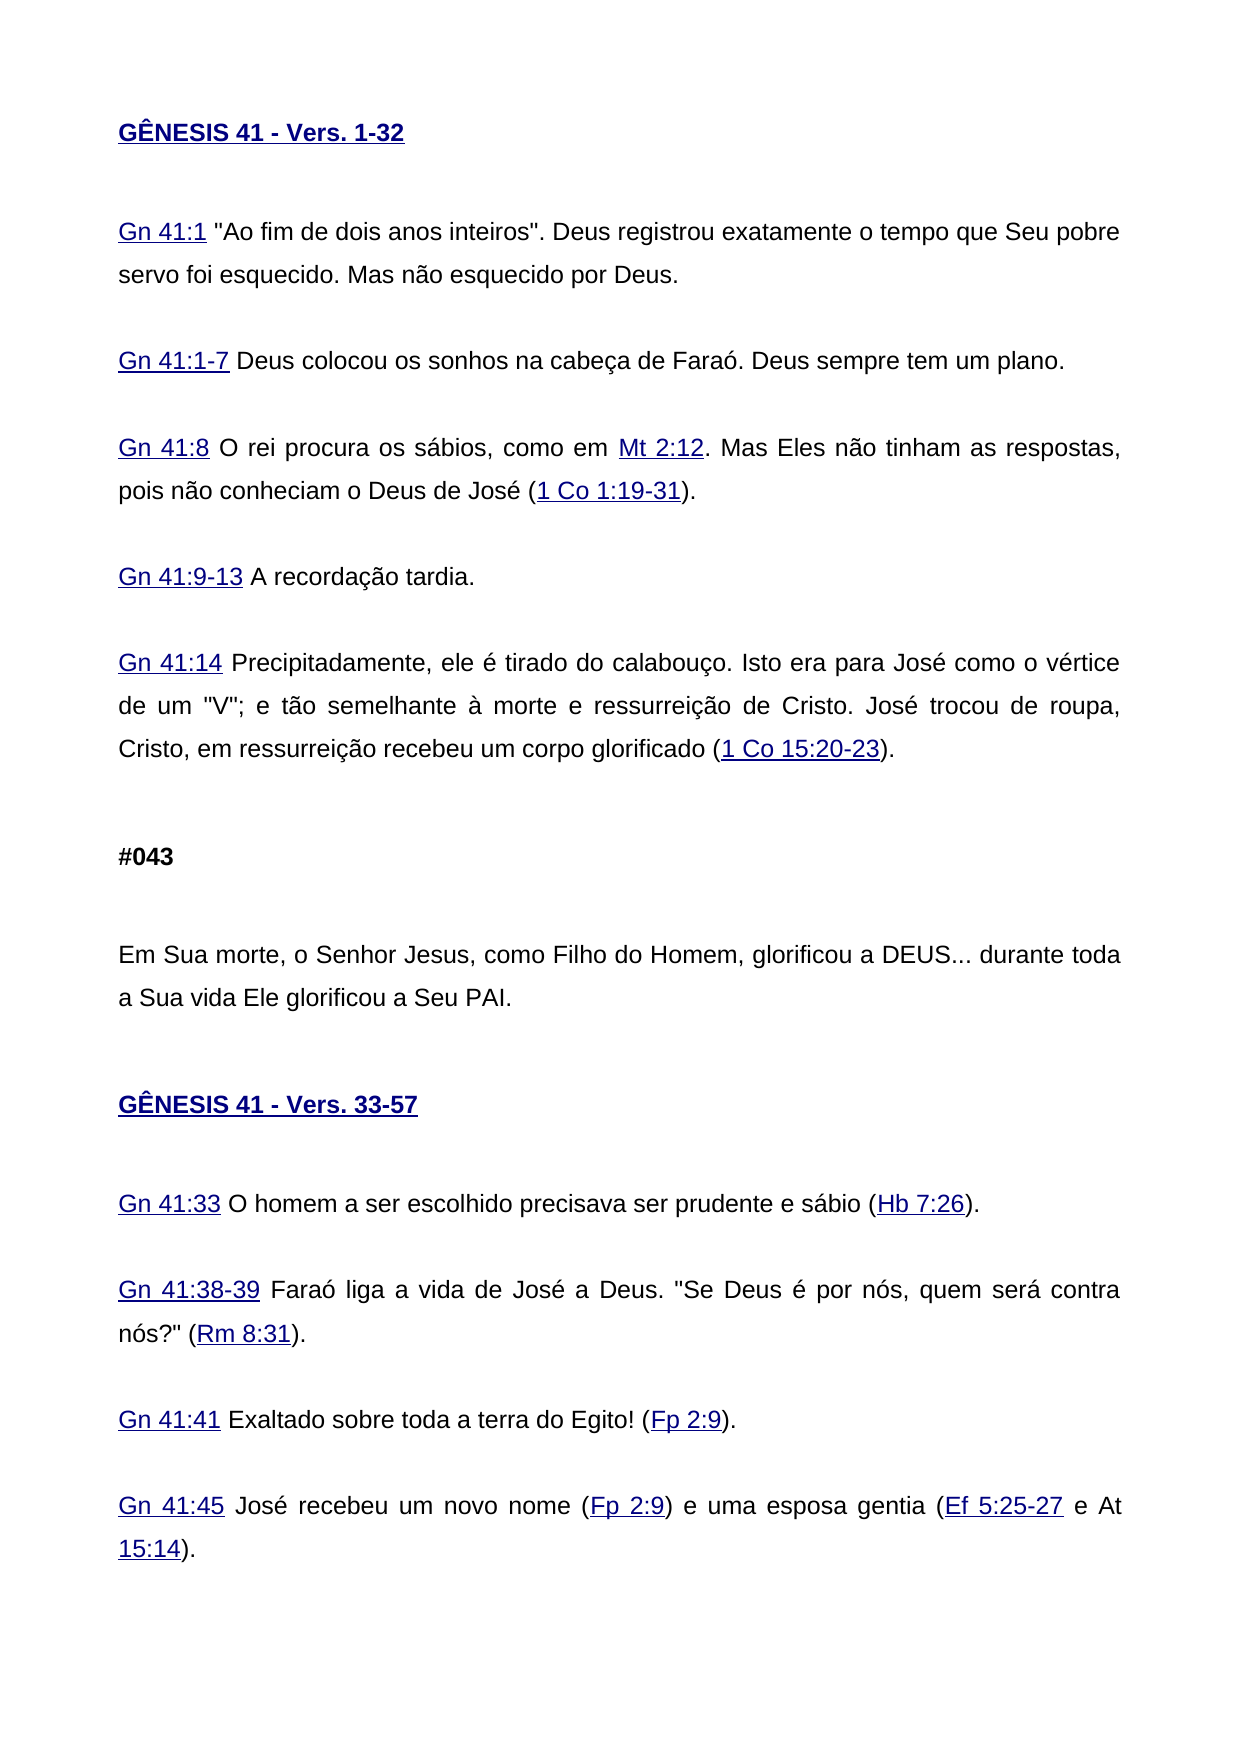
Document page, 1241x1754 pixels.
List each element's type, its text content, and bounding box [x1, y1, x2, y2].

text Gn 41:9-13 A recordação tardia. [118, 562, 1122, 591]
text Gn 41:41 Exaltado sobre toda a terra do Egito! (Fp 2:9). [118, 1405, 1122, 1433]
text Gn 41:45 José recebeu um novo nome (Fp 2:9) e uma esposa gentia (Ef 5:25-27 e At 15:14). [118, 1491, 1122, 1563]
text Gn 41:33 O homem a ser escolhido precisava ser prudente e sábio (Hb 7:26). [118, 1189, 1122, 1218]
text Gn 41:8 O rei procura os sábios, como em Mt 2:12. Mas Eles não tinham as respostas, pois não conheciam o Deus de José (1 Co 1:19-31). [118, 432, 1122, 504]
subtitle GÊNESIS 41 - Vers. 33-57 [118, 1090, 1122, 1119]
text Gn 41:1 "Ao fim de dois anos inteiros". Deus registrou exatamente o tempo que Seu pobre servo foi esquecido. Mas não esquecido por Deus. [118, 217, 1122, 289]
text Em Sua morte, o Senhor Jesus, como Filho do Homem, glorificou a DEUS... durante toda a Sua vida Ele glorificou a Seu PAI. [118, 940, 1122, 1012]
text Gn 41:14 Precipitadamente, ele é tirado do calabouço. Isto era para José como o vértice de um "V"; e tão semelhante à morte e ressurreição de Cristo. José trocou de roupa, Cristo, em ressurreição recebeu um corpo glorificado (1 Co 15:20-23). [118, 648, 1122, 763]
text Gn 41:1-7 Deus colocou os sonhos na cabeça de Faraó. Deus sempre tem um plano. [118, 346, 1122, 375]
text Gn 41:38-39 Faraó liga a vida de José a Deus. "Se Deus é por nós, quem será contra nós?" (Rm 8:31). [118, 1275, 1122, 1347]
subtitle #043 [118, 841, 1122, 870]
subtitle GÊNESIS 41 - Vers. 1-32 [118, 118, 1122, 147]
